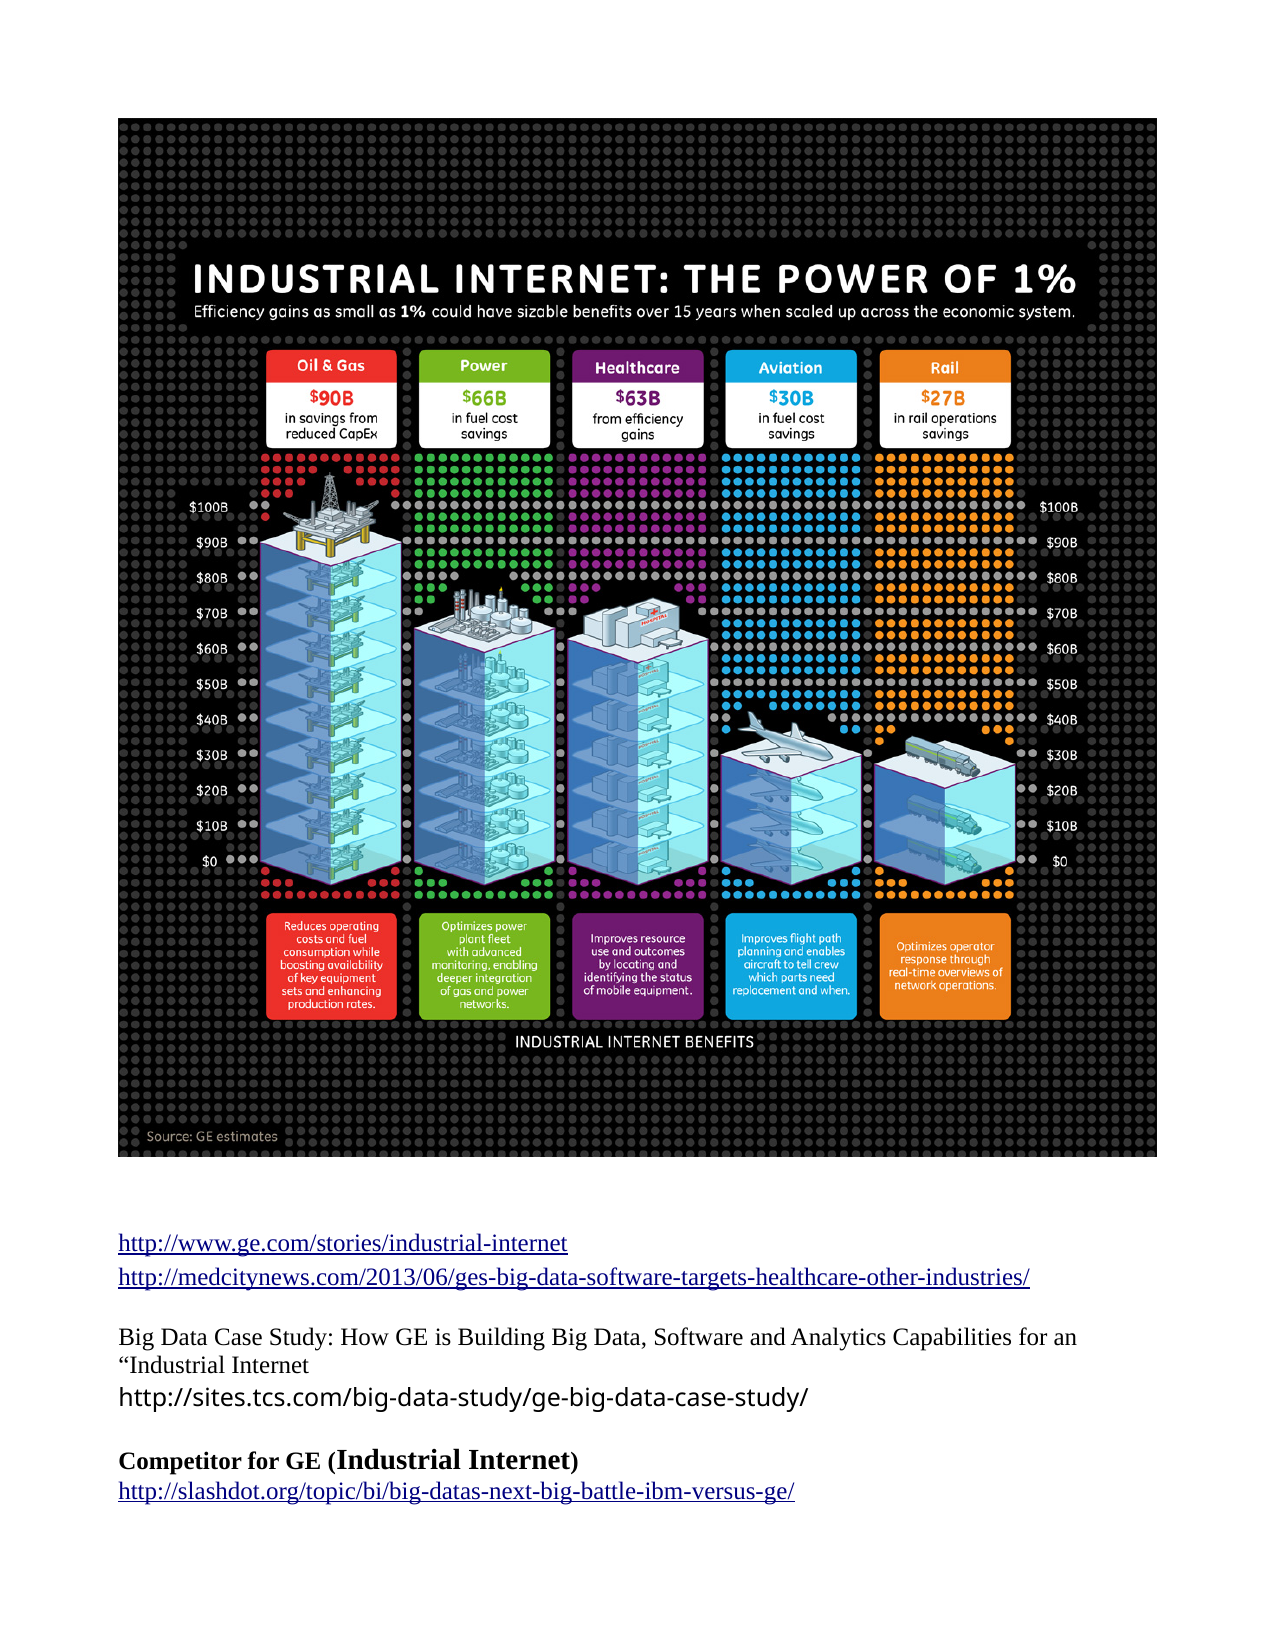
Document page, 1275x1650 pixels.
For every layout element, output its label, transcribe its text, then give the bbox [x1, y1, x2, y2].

text http://sites.tcs.com/big-data-study/ge-big-data-case-study/ [118, 1379, 1157, 1413]
text http://slashdot.org/topic/bi/big-datas-next-big-battle-ibm-versus-ge/ [118, 1476, 1157, 1504]
text Big Data Case Study: How GE is Building Big Data, Software and Analytics Capabilities for an “Industrial Internet [118, 1322, 1157, 1379]
text http://www.ge.com/stories/industrial-internet [118, 1157, 1157, 1259]
picture [118, 118, 1157, 1157]
text http://medcitynews.com/2013/06/ges-big-data-software-targets-healthcare-other-industries/ [118, 1259, 1157, 1293]
text Competitor for GE (Industrial Internet) [118, 1442, 1157, 1476]
